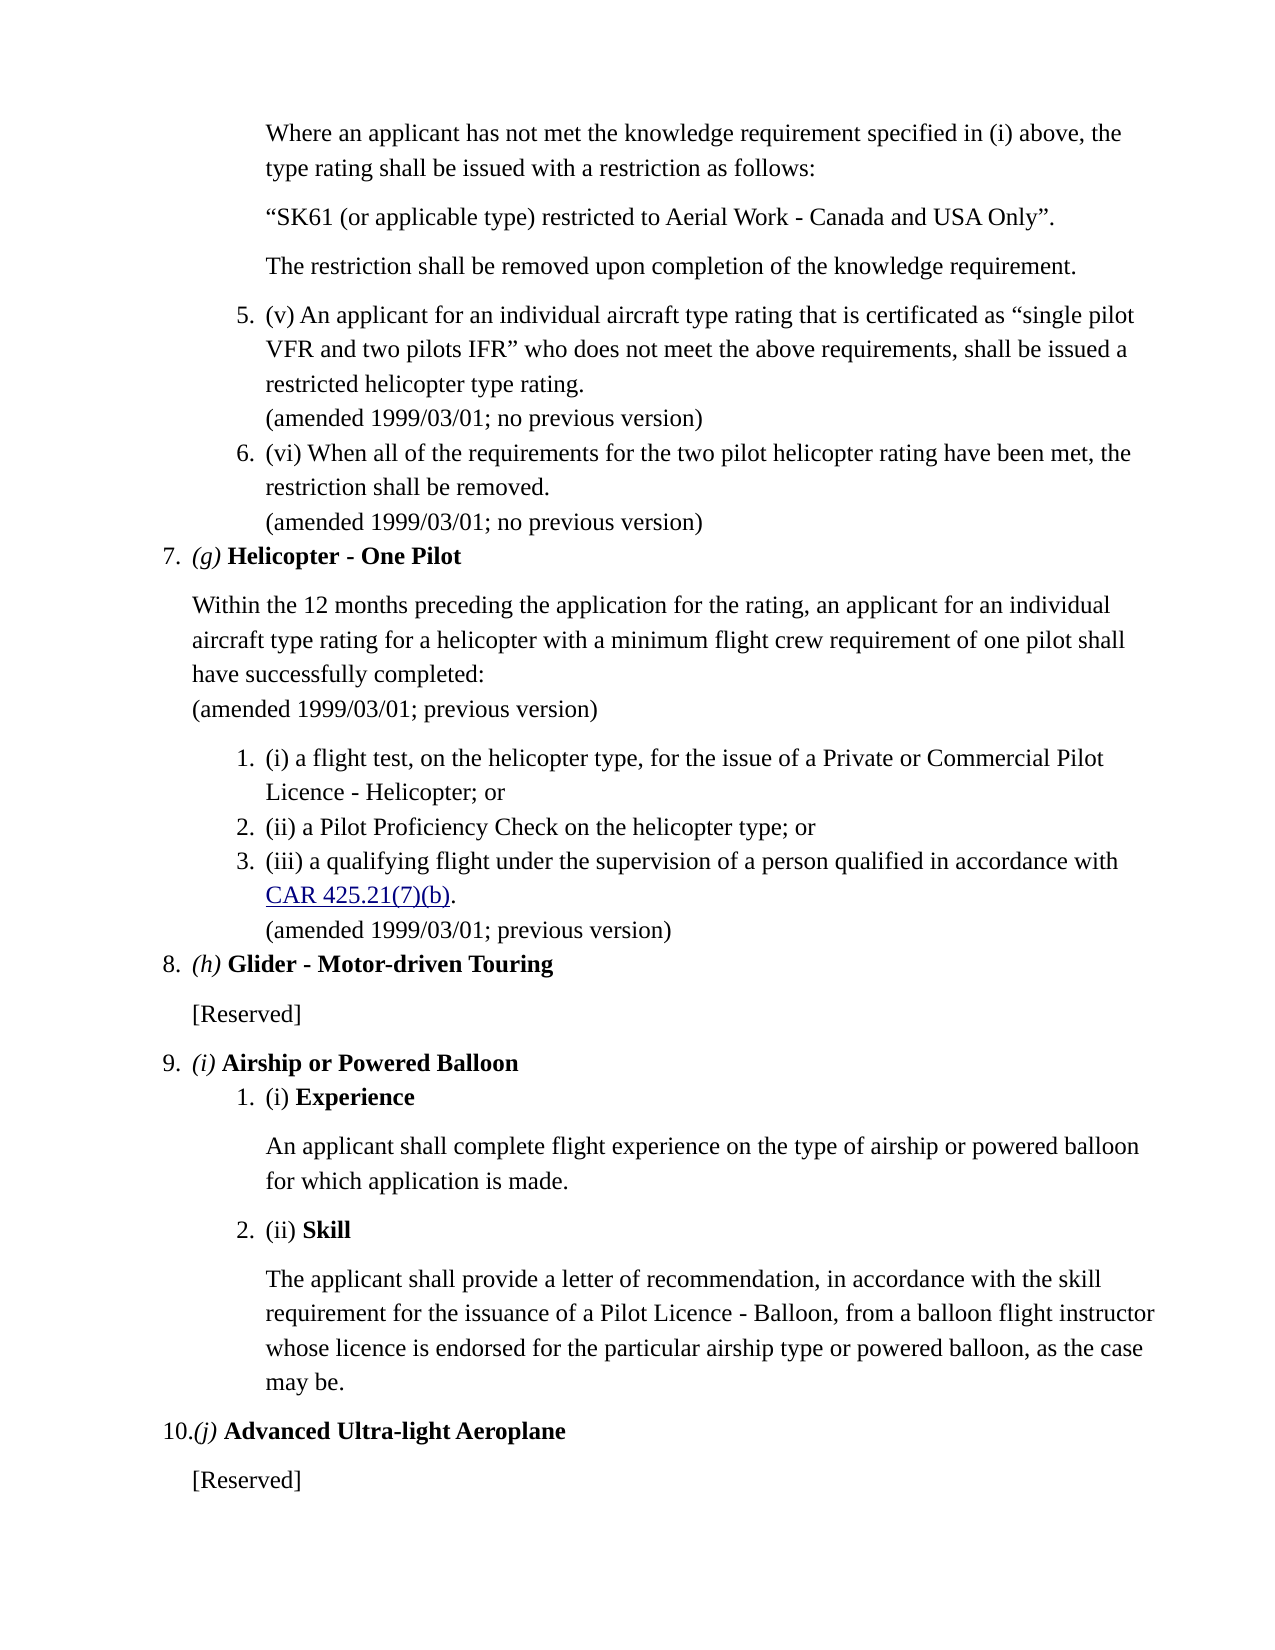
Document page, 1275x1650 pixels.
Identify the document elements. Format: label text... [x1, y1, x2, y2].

list (vi) When all of the requirements for the two pilot helicopter rating have been met, the restriction shall be removed. (amended 1999/03/01; no previous version) [236, 438, 1157, 535]
list (i) Experience [236, 1082, 1157, 1111]
list The applicant shall provide a letter of recommendation, in accordance with the skill requirement for the issuance of a Pilot Licence - Balloon, from a balloon flight instructor whose licence is endorsed for the particular airship type or powered balloon, as the case may be. [236, 1264, 1157, 1396]
list (g) Helicopter - One Pilot [162, 541, 1157, 570]
list (i) a flight test, on the helicopter type, for the issue of a Private or Commercial Pilot Licence - Helicopter; or [236, 743, 1157, 806]
list The restriction shall be removed upon completion of the knowledge requirement. [236, 251, 1157, 279]
list (h) Glider - Motor-driven Touring [162, 949, 1157, 978]
list (iii) a qualifying flight under the supervision of a person qualified in accordance with CAR 425.21(7)(b). (amended 1999/03/01; previous version) [236, 846, 1157, 944]
list “SK61 (or applicable type) restricted to Aerial Work - Canada and USA Only”. [236, 202, 1157, 230]
list (i) Airship or Powered Balloon [162, 1048, 1157, 1076]
list Within the 12 months preceding the application for the rating, an applicant for an individual aircraft type rating for a helicopter with a minimum flight crew requirement of one pilot shall have successfully completed: (amended 1999/03/01; previous version) [162, 590, 1157, 722]
list (j) Advanced Ultra-light Aeroplane [162, 1416, 1157, 1445]
list (v) An applicant for an individual aircraft type rating that is certificated as “single pilot VFR and two pilots IFR” who does not meet the above requirements, shall be issued a restricted helicopter type rating. (amended 1999/03/01; no previous version) [236, 300, 1157, 432]
list Where an applicant has not met the knowledge requirement specified in (i) above, the type rating shall be issued with a restriction as follows: [236, 118, 1157, 181]
list [Reserved] [162, 1465, 1157, 1494]
list (ii) a Pilot Proficiency Check on the helicopter type; or [236, 812, 1157, 840]
list (ii) Skill [236, 1215, 1157, 1243]
list [Reserved] [162, 999, 1157, 1027]
list An applicant shall complete flight experience on the type of airship or powered balloon for which application is made. [236, 1131, 1157, 1194]
